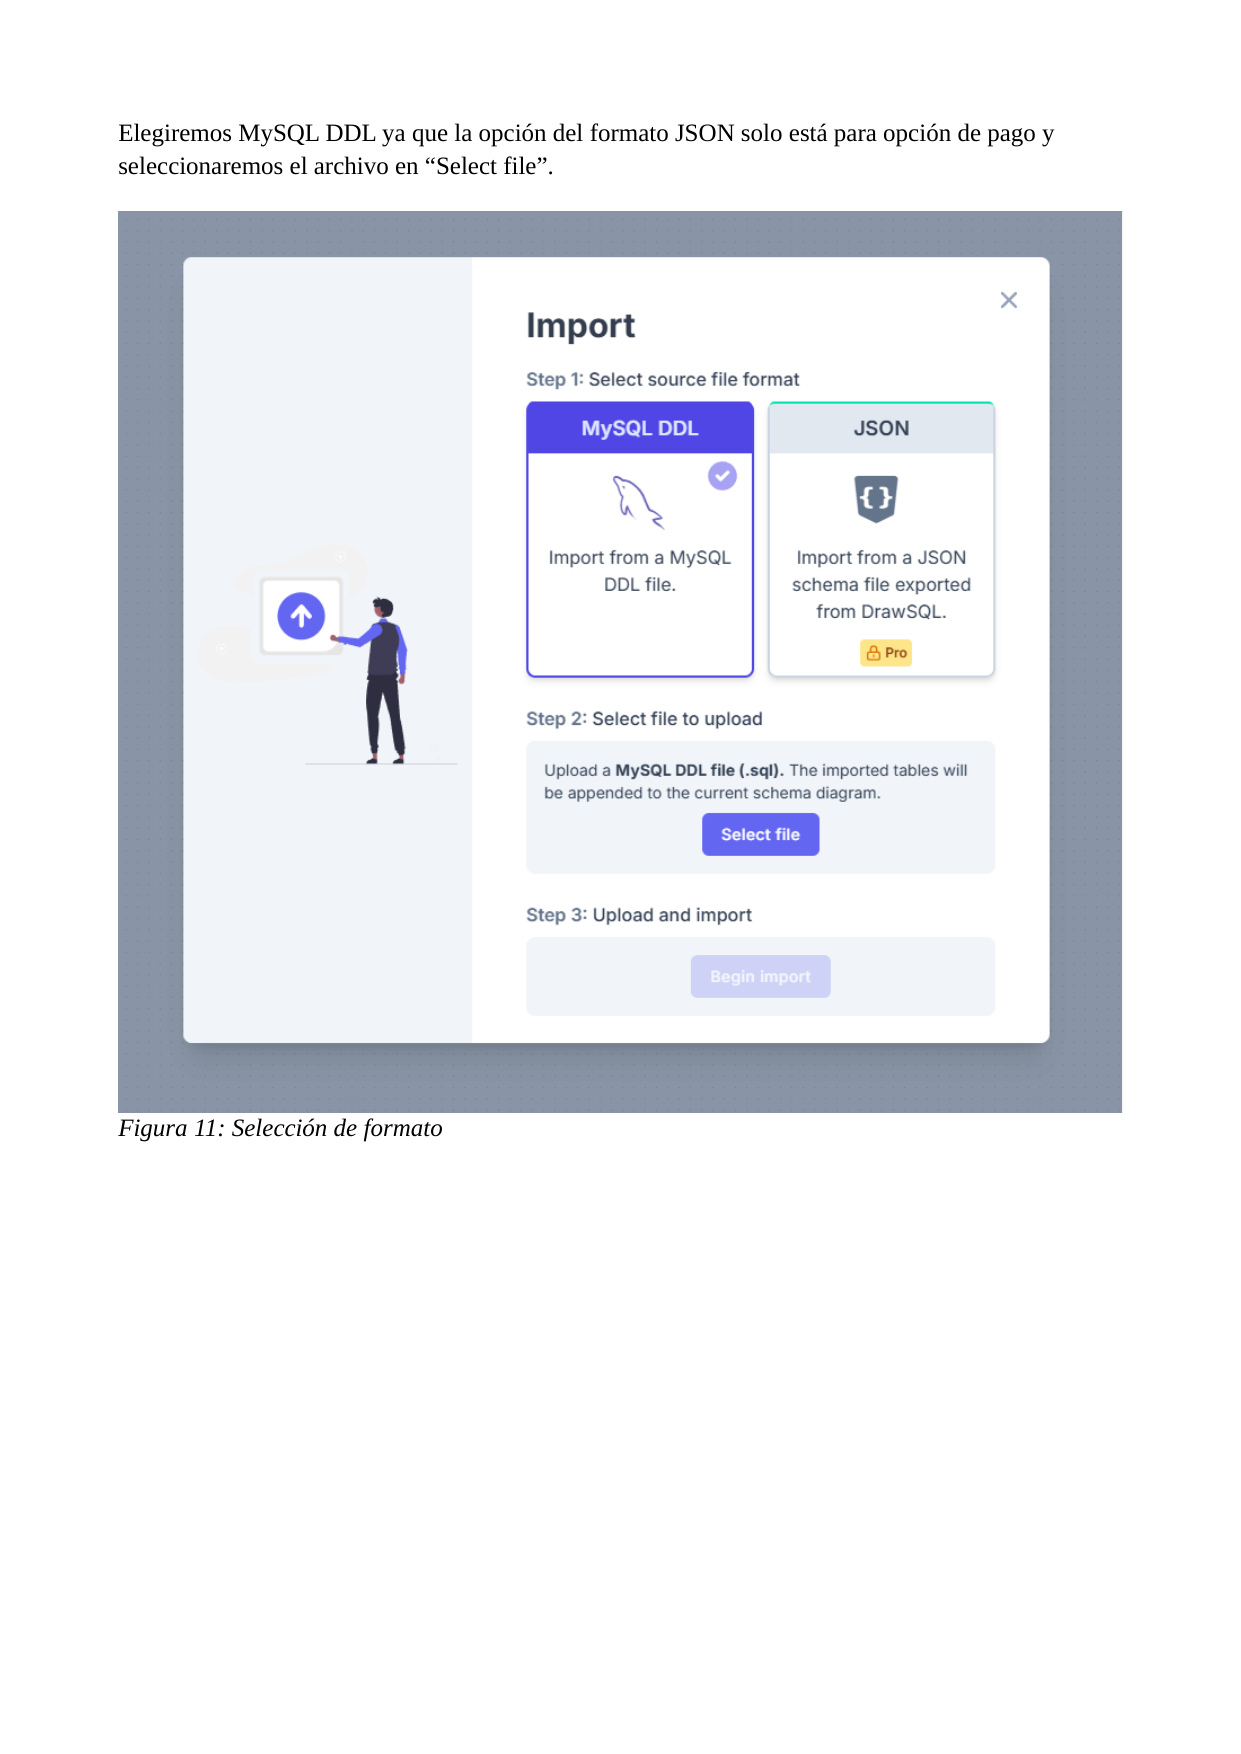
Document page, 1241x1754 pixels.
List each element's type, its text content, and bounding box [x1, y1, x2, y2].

picture [118, 211, 1123, 1113]
text Elegiremos MySQL DDL ya que la opción del formato JSON solo está para opción de pago y seleccionaremos el archivo en “Select file”. [118, 118, 1122, 180]
text Figura 11: Selección de formato [118, 1113, 1122, 1141]
